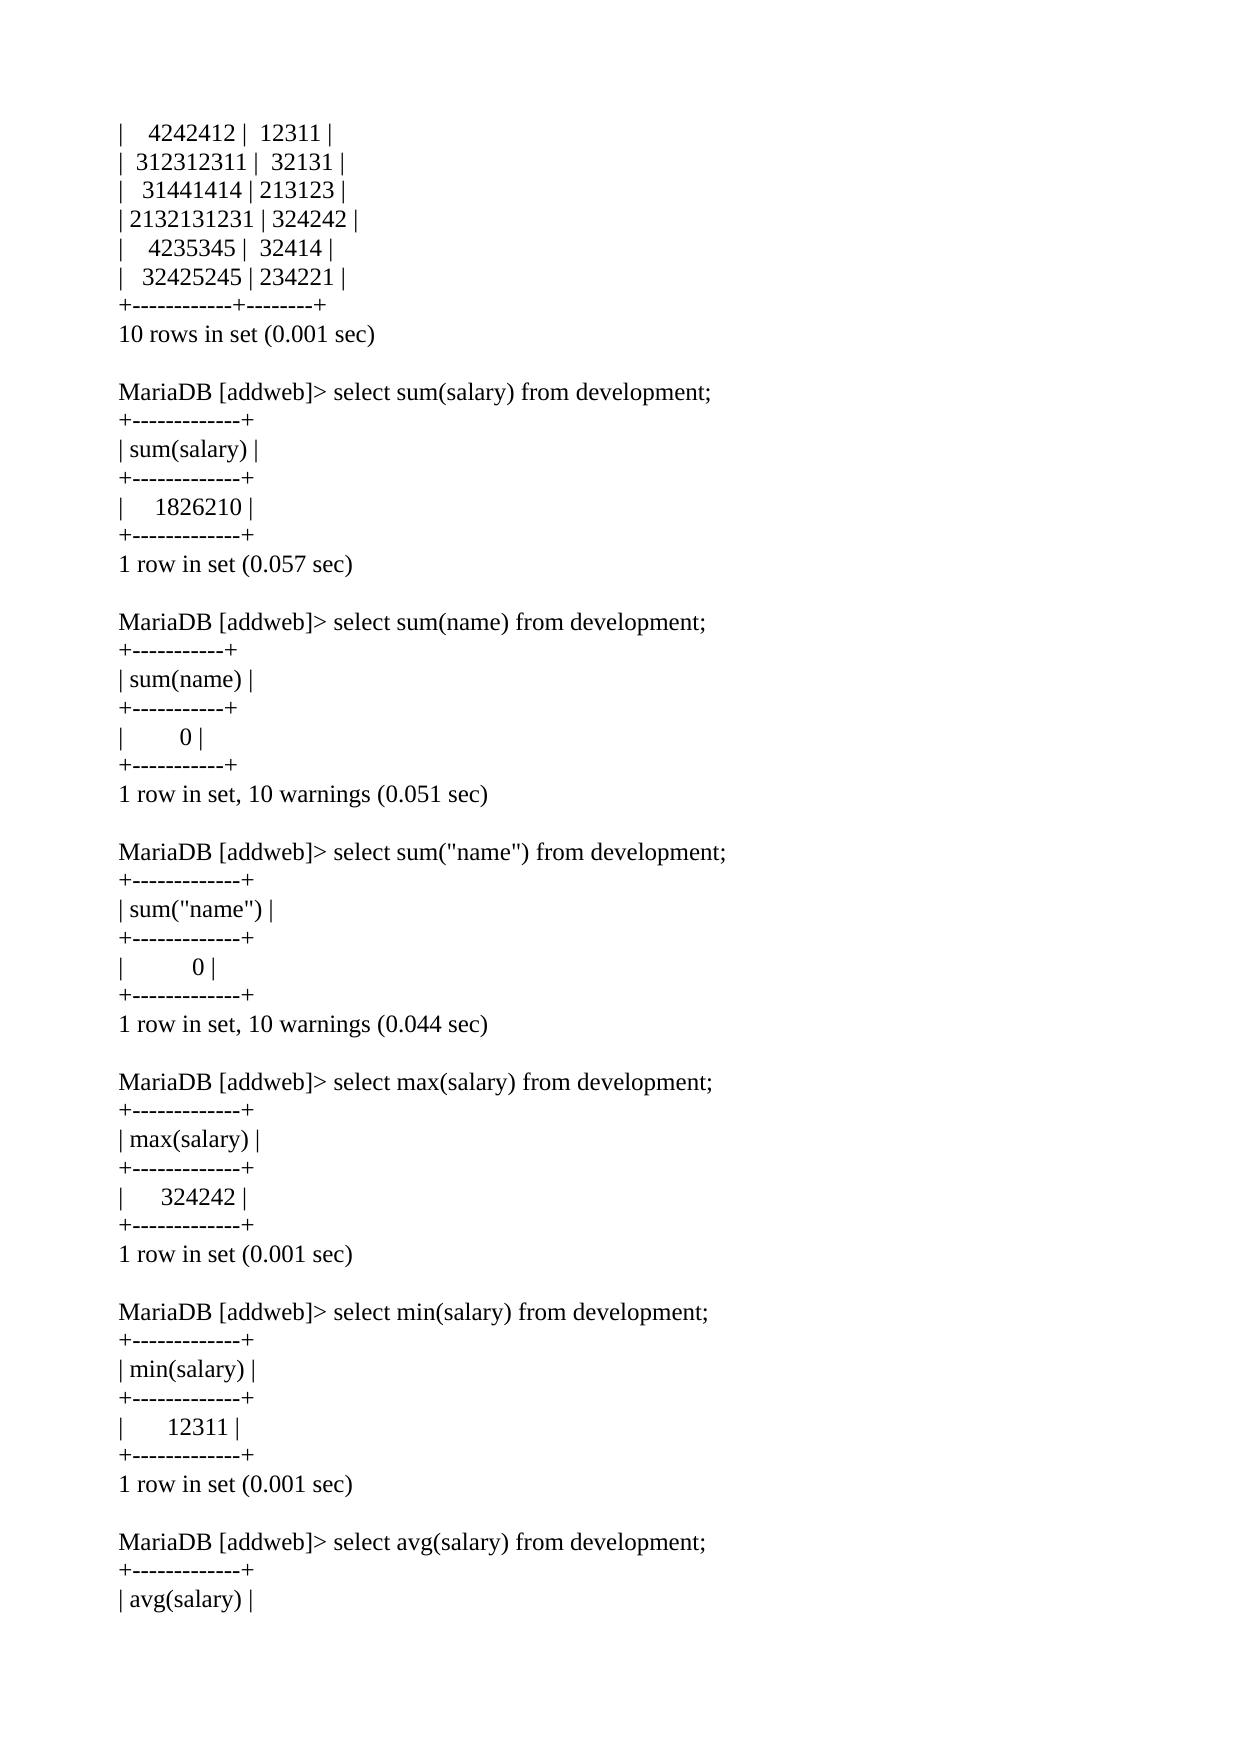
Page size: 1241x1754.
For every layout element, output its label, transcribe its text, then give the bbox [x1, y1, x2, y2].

text MariaDB [addweb]> select max(salary) from development; [118, 1067, 1122, 1096]
text +-------------+ [118, 866, 1122, 894]
text 10 rows in set (0.001 sec) [118, 319, 1122, 348]
text +-------------+ [118, 1326, 1122, 1354]
text | 4235345 | 32414 | [118, 233, 1122, 262]
text +-------------+ [118, 1383, 1122, 1412]
text +-------------+ [118, 463, 1122, 492]
text | 2132131231 | 324242 | [118, 204, 1122, 233]
text +-----------+ [118, 751, 1122, 779]
text MariaDB [addweb]> select sum("name") from development; [118, 837, 1122, 866]
text +------------+--------+ [118, 291, 1122, 319]
text 1 row in set, 10 warnings (0.044 sec) [118, 1009, 1122, 1038]
text MariaDB [addweb]> select min(salary) from development; [118, 1297, 1122, 1326]
text +-------------+ [118, 1153, 1122, 1182]
text | 32425245 | 234221 | [118, 262, 1122, 291]
text +-------------+ [118, 1556, 1122, 1584]
text +-------------+ [118, 406, 1122, 434]
text +-------------+ [118, 521, 1122, 549]
text | avg(salary) | [118, 1584, 1122, 1613]
text +-------------+ [118, 1441, 1122, 1469]
text +-----------+ [118, 693, 1122, 722]
text | 312312311 | 32131 | [118, 147, 1122, 176]
text MariaDB [addweb]> select sum(salary) from development; [118, 377, 1122, 406]
text +-------------+ [118, 981, 1122, 1009]
text | 4242412 | 12311 | [118, 118, 1122, 147]
text 1 row in set (0.001 sec) [118, 1239, 1122, 1268]
text MariaDB [addweb]> select avg(salary) from development; [118, 1527, 1122, 1556]
text | max(salary) | [118, 1124, 1122, 1153]
text | 12311 | [118, 1412, 1122, 1441]
text +-------------+ [118, 1211, 1122, 1239]
text MariaDB [addweb]> select sum(name) from development; [118, 607, 1122, 636]
text 1 row in set (0.001 sec) [118, 1469, 1122, 1498]
text | sum(salary) | [118, 434, 1122, 463]
text | sum("name") | [118, 894, 1122, 923]
text | 1826210 | [118, 492, 1122, 521]
text | 0 | [118, 952, 1122, 981]
text 1 row in set, 10 warnings (0.051 sec) [118, 779, 1122, 808]
text | 324242 | [118, 1182, 1122, 1211]
text 1 row in set (0.057 sec) [118, 549, 1122, 578]
text | min(salary) | [118, 1354, 1122, 1383]
text | 0 | [118, 722, 1122, 751]
text | sum(name) | [118, 664, 1122, 693]
text +-------------+ [118, 1096, 1122, 1124]
text +-------------+ [118, 923, 1122, 952]
text | 31441414 | 213123 | [118, 176, 1122, 204]
text +-----------+ [118, 636, 1122, 664]
